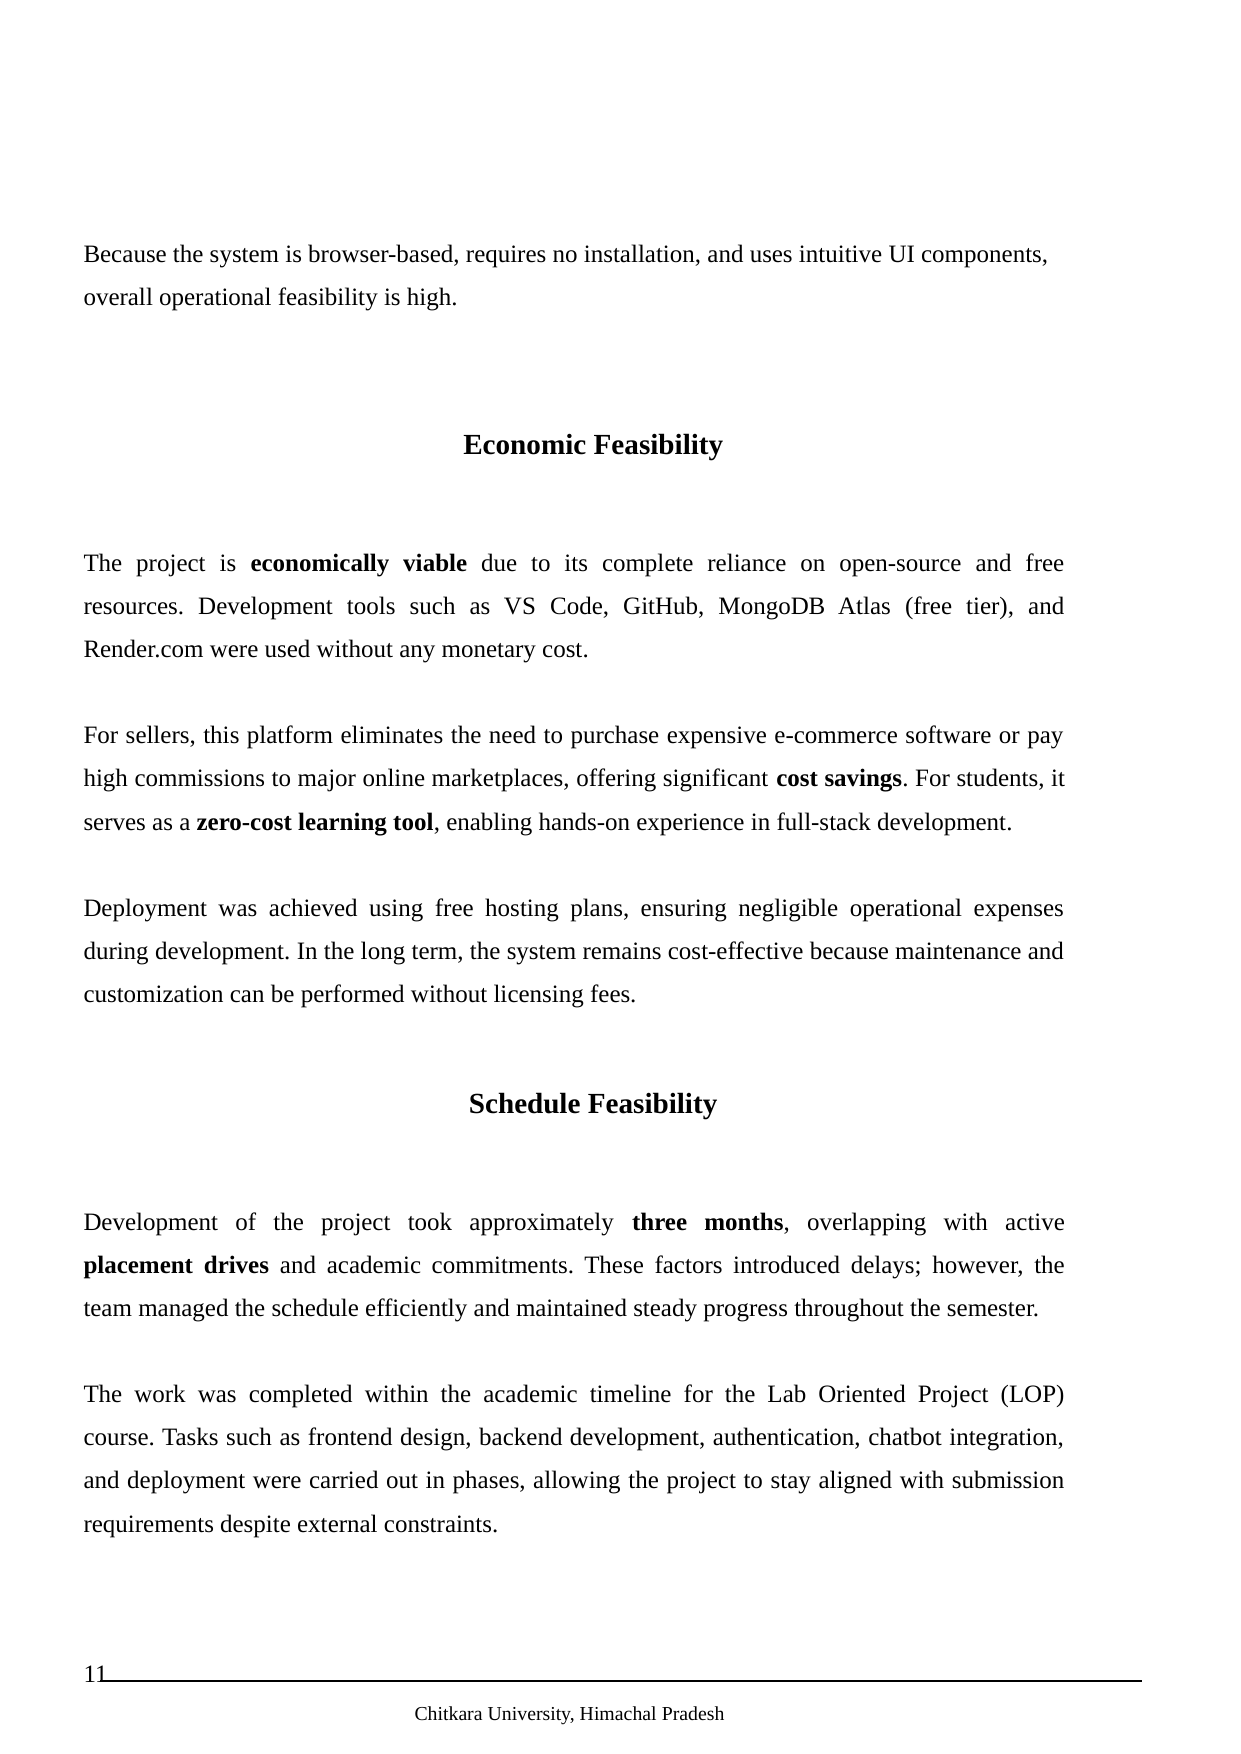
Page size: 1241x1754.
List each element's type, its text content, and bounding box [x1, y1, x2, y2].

subtitle Schedule Feasibility [154, 1086, 1032, 1119]
text Development of the project took approximately three months, overlapping with active placement drives and academic commitments. These factors introduced delays; however, the team managed the schedule efficiently and maintained steady progress throughout the semester. [83, 1207, 1065, 1322]
subtitle Economic Feasibility [154, 427, 1032, 460]
text For sellers, this platform eliminates the need to purchase expensive e-commerce software or pay high commissions to major online marketplaces, offering significant cost savings. For students, it serves as a zero-cost learning tool, enabling hands-on experience in full-stack development. [83, 677, 1065, 835]
text Deployment was achieved using free hosting plans, ensuring negligible operational expenses during development. In the long term, the system remains cost-effective because maintenance and customization can be performed without licensing fees. [83, 850, 1065, 1008]
text The project is economically viable due to its complete reliance on open-source and free resources. Development tools such as VS Code, GitHub, MongoDB Atlas (free tier), and Render.com were used without any monetary cost. [83, 548, 1065, 663]
text Because the system is browser-based, requires no installation, and uses intuitive UI components, overall operational feasibility is high. [83, 196, 1065, 311]
text The work was completed within the academic timeline for the Lab Oriented Project (LOP) course. Tasks such as frontend design, backend development, authentication, chatbot integration, and deployment were carried out in phases, allowing the project to stay aligned with submission requirements despite external constraints. [83, 1336, 1065, 1537]
